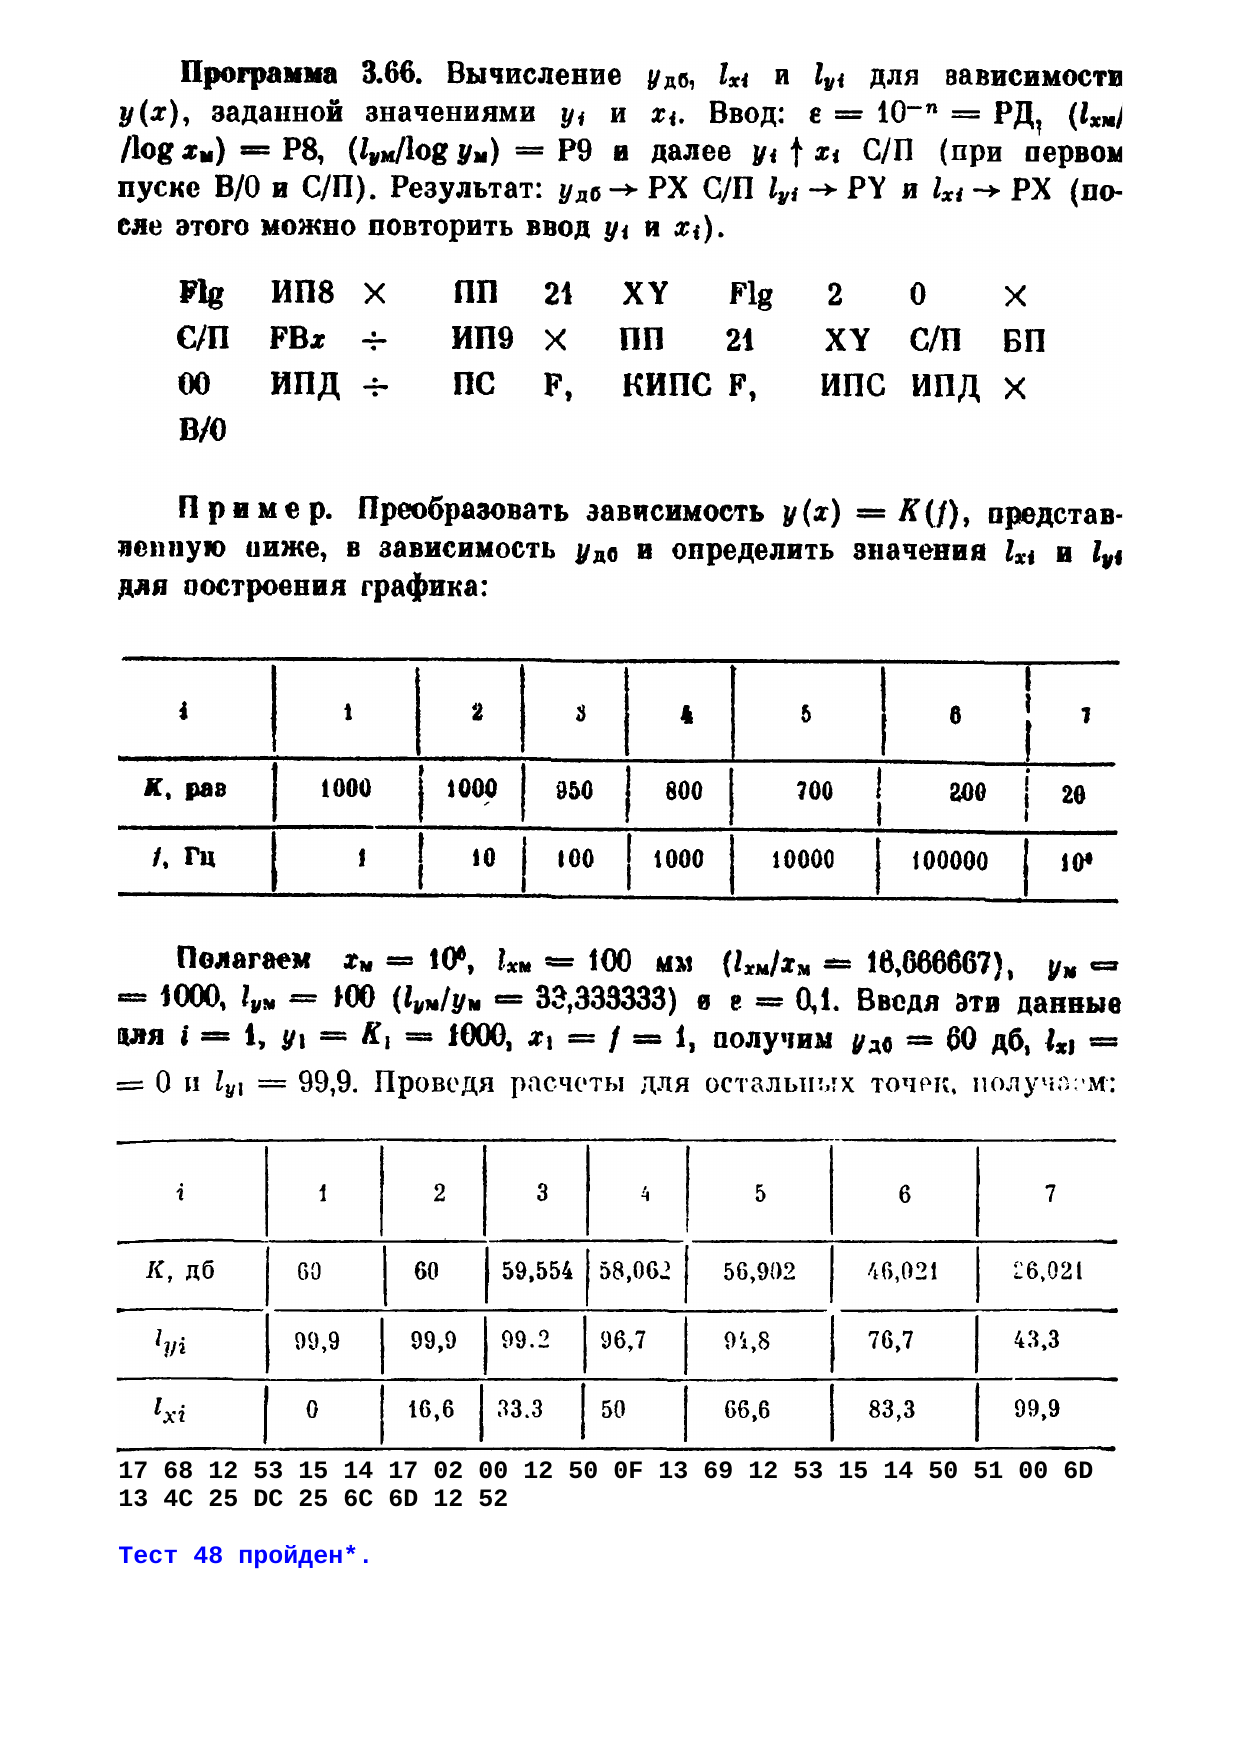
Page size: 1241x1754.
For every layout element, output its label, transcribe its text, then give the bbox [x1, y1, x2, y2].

picture [116, 1067, 1121, 1458]
text 17 68 12 53 15 14 17 02 00 12 50 0F 13 69 12 53 15 14 50 51 00 6D 13 4C 25 DC 25 6C 6D 12 52 [118, 1056, 1122, 1514]
text Тест 48 пройден*. [118, 1542, 1122, 1571]
picture [118, 59, 1123, 1056]
